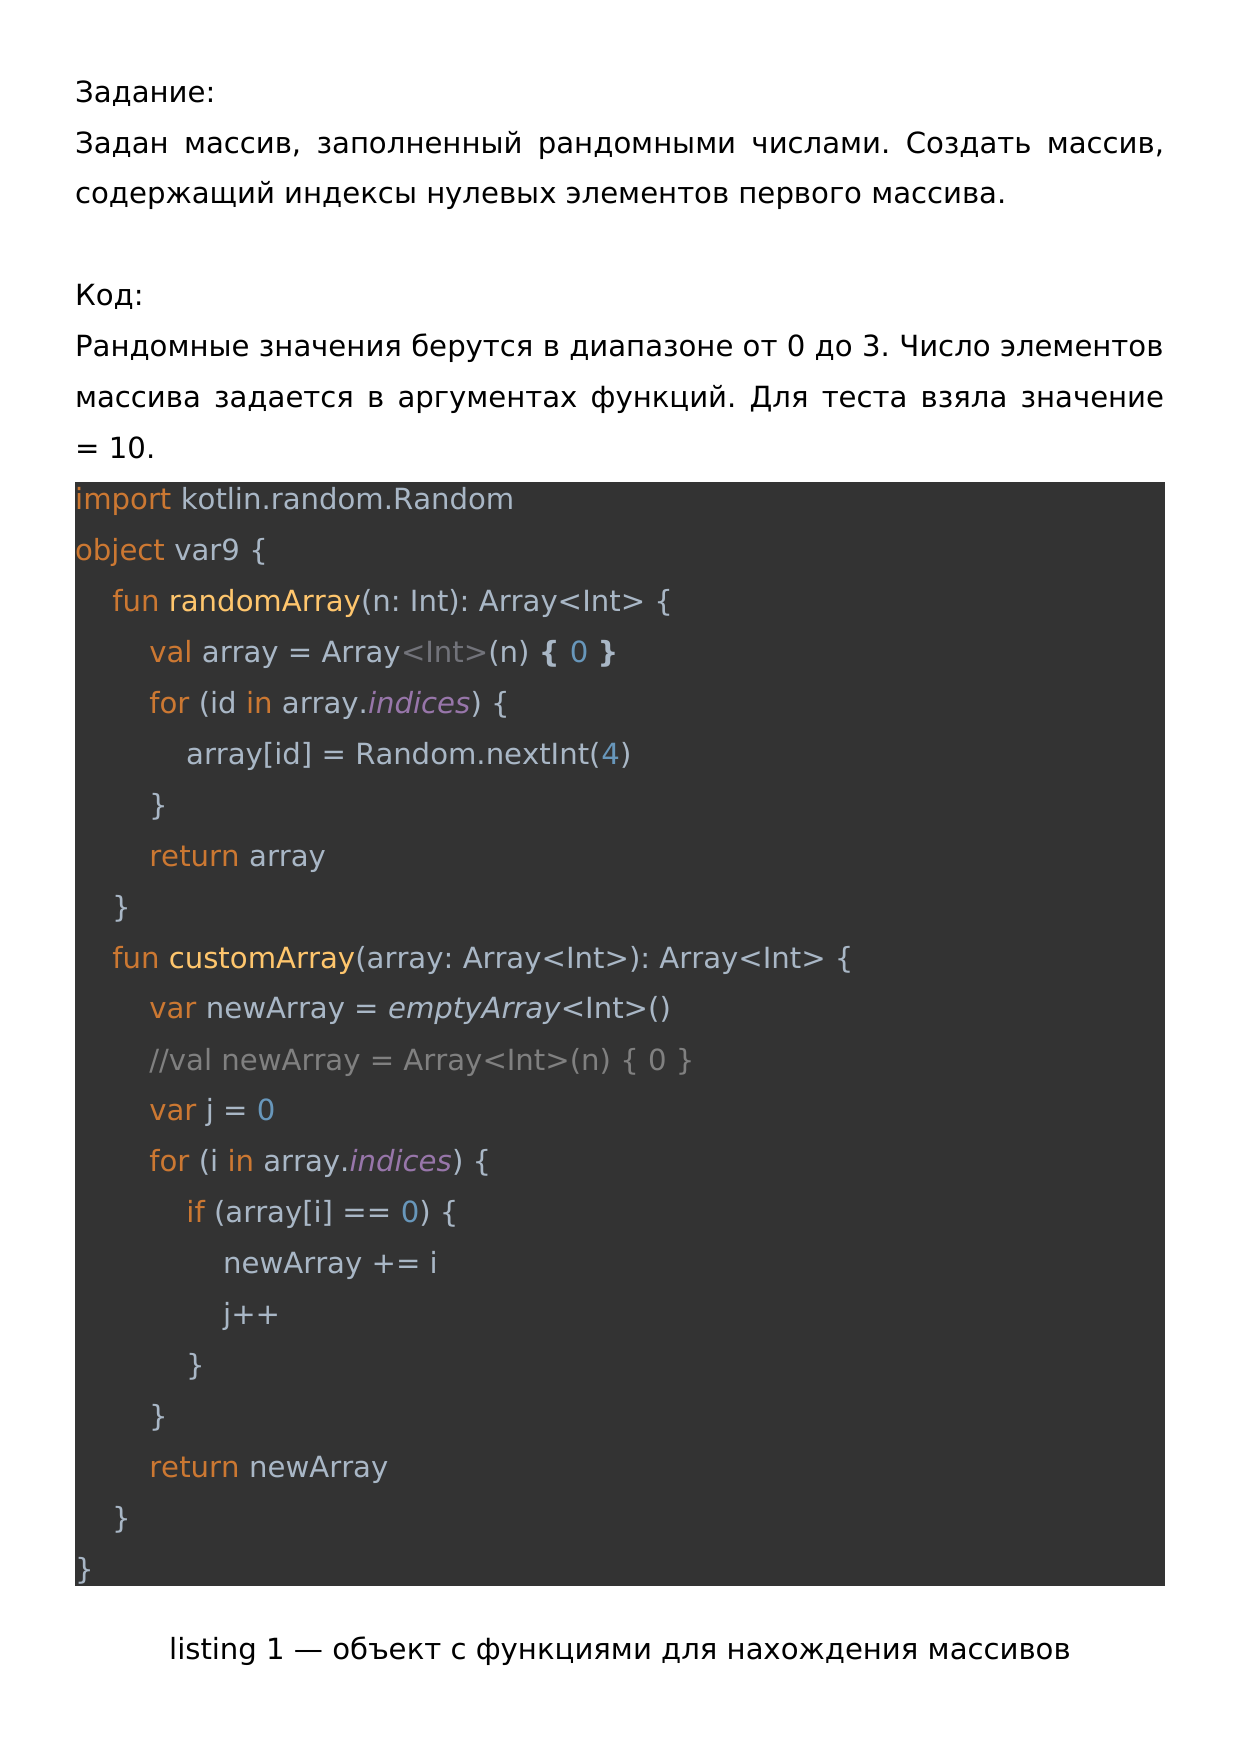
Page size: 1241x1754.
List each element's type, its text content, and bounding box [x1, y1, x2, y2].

text //val newArray = Array<Int>(n) { 0 } [75, 1043, 1165, 1077]
text } [75, 1501, 1165, 1535]
text return array [75, 839, 1165, 873]
text var newArray = emptyArray<Int>() [75, 992, 1165, 1026]
text array[id] = Random.nextInt(4) [75, 737, 1165, 771]
text } [75, 890, 1165, 924]
text Задание: [75, 75, 1165, 109]
text object var9 { [75, 533, 1165, 567]
text val array = Array<Int>(n) { 0 } [75, 635, 1165, 669]
text fun randomArray(n: Int): Array<Int> { [75, 584, 1165, 618]
text if (array[i] == 0) { [75, 1196, 1165, 1229]
text var j = 0 [75, 1094, 1165, 1128]
text j++ [75, 1297, 1165, 1331]
text fun customArray(array: Array<Int>): Array<Int> { [75, 941, 1165, 975]
text for (id in array.indices) { [75, 686, 1165, 720]
text } [75, 1399, 1165, 1433]
text Задан массив, заполненный рандомными числами. Создать массив, содержащий индексы нулевых элементов первого массива. [75, 126, 1165, 211]
text } [75, 1348, 1165, 1382]
text Код: [75, 279, 1165, 313]
text } [75, 1552, 1165, 1586]
text newArray += i [75, 1247, 1165, 1281]
text } [75, 788, 1165, 822]
text Рандомные значения берутся в диапазоне от 0 до 3. Число элементов массива задается в аргументах функций. Для теста взяла значение = 10. [75, 330, 1165, 466]
text listing 1 — объект с функциями для нахождения массивов [75, 1633, 1165, 1667]
text import kotlin.random.Random [75, 482, 1165, 516]
text return newArray [75, 1450, 1165, 1484]
text for (i in array.indices) { [75, 1145, 1165, 1179]
